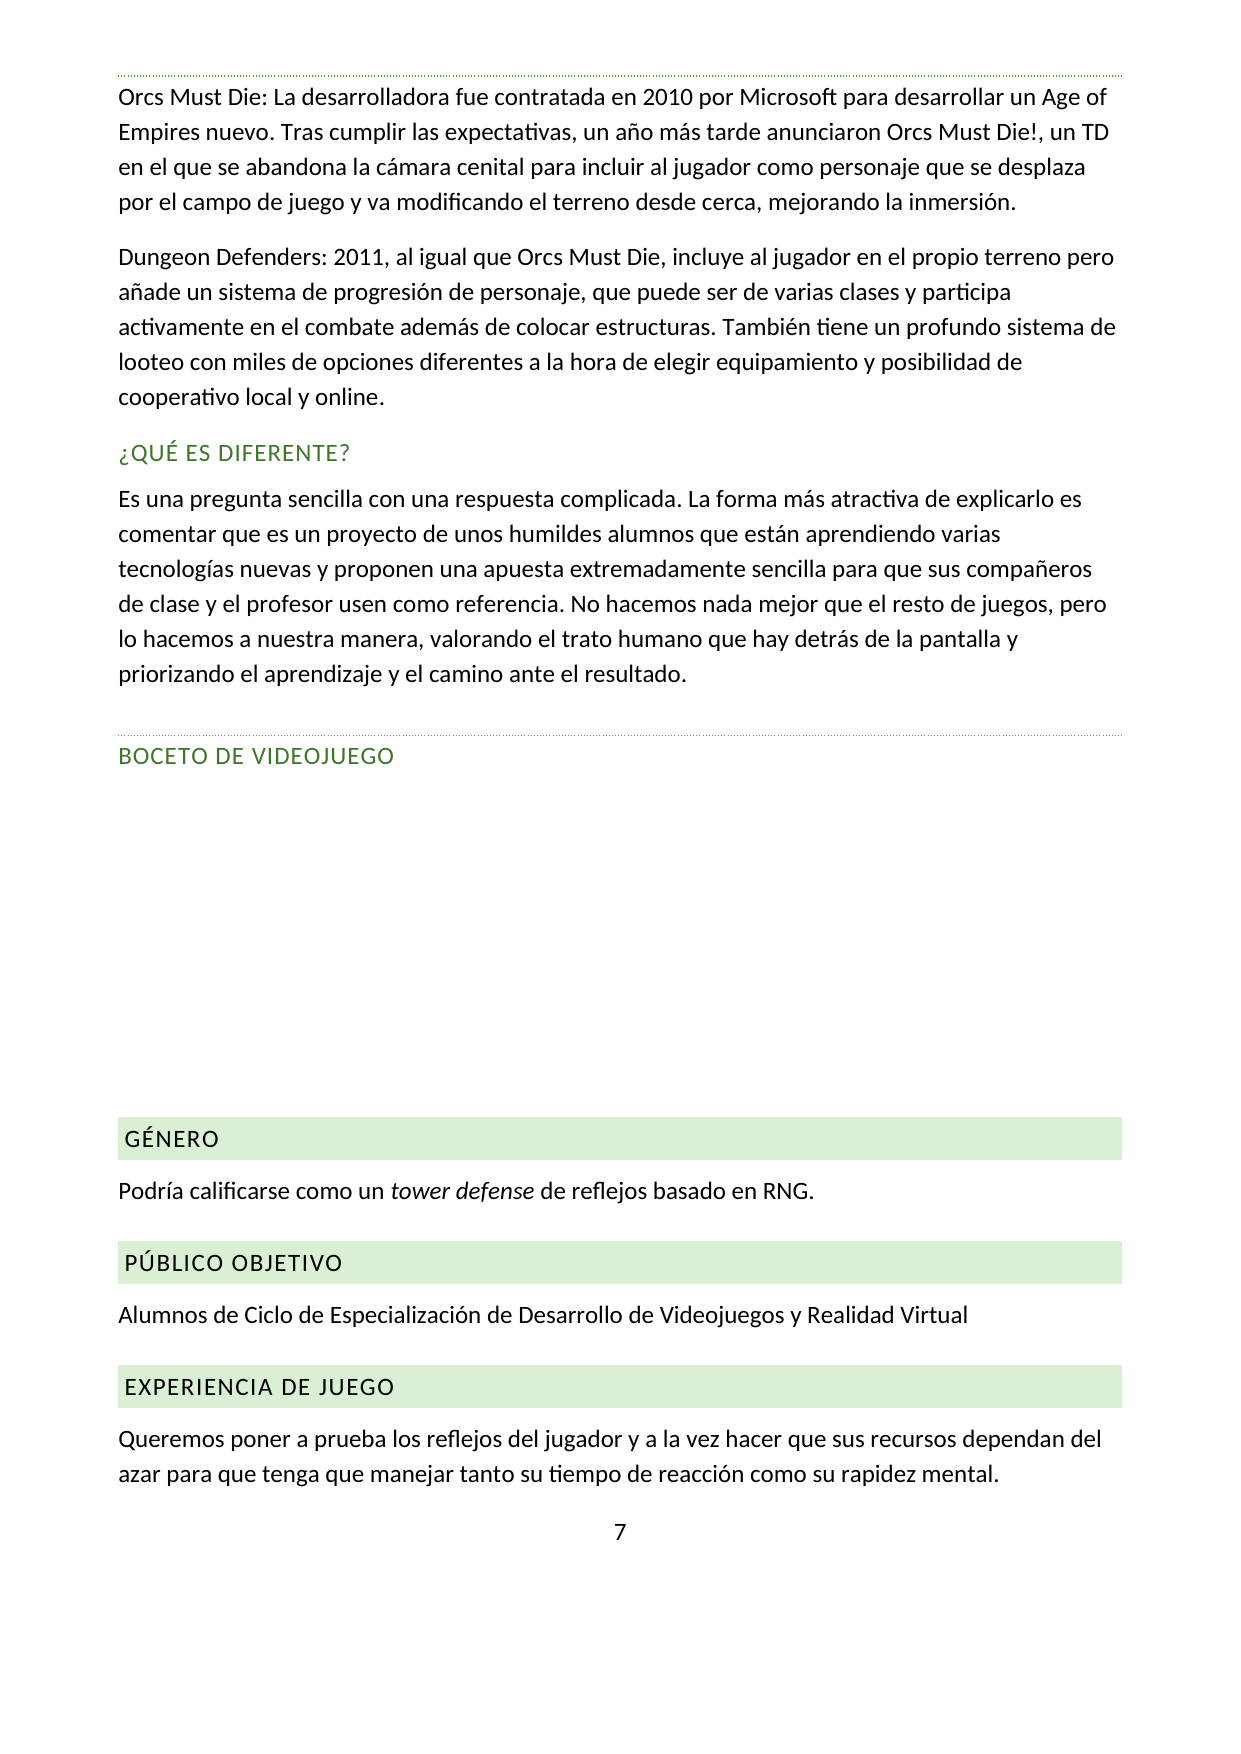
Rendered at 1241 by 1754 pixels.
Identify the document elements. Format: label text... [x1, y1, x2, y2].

subtitle Boceto de Videojuego [118, 734, 1122, 771]
subtitle Orcs Must Die: La desarrolladora fue contratada en 2010 por Microsoft para desarrollar un Age of Empires nuevo. Tras cumplir las expectativas, un año más tarde anunciaron Orcs Must Die!, un TD en el que se abandona la cámara cenital para incluir al jugador como personaje que se desplaza por el campo de juego y va modificando el terreno desde cerca, mejorando la inmersión. [118, 75, 1122, 216]
text Queremos poner a prueba los reflejos del jugador y a la vez hacer que sus recursos dependan del azar para que tenga que manejar tanto su tiempo de reacción como su rapidez mental. [118, 1423, 1122, 1489]
text Podría calificarse como un tower defense de reflejos basado en RNG. [118, 1175, 1122, 1205]
text Alumnos de Ciclo de Especialización de Desarrollo de Videojuegos y Realidad Virtual [118, 1299, 1122, 1329]
subtitle ¿Qué es diferente? [118, 432, 1122, 468]
subtitle Experiencia de Juego [124, 1371, 1116, 1402]
subtitle Género [124, 1123, 1116, 1154]
text Es una pregunta sencilla con una respuesta complicada. La forma más atractiva de explicarlo es comentar que es un proyecto de unos humildes alumnos que están aprendiendo varias tecnologías nuevas y proponen una apuesta extremadamente sencilla para que sus compañeros de clase y el profesor usen como referencia. No hacemos nada mejor que el resto de juegos, pero lo hacemos a nuestra manera, valorando el trato humano que hay detrás de la pantalla y priorizando el aprendizaje y el camino ante el resultado. [118, 483, 1122, 688]
subtitle Dungeon Defenders: 2011, al igual que Orcs Must Die, incluye al jugador en el propio terreno pero añade un sistema de progresión de personaje, que puede ser de varias clases y participa activamente en el combate además de colocar estructuras. También tiene un profundo sistema de looteo con miles de opciones diferentes a la hora de elegir equipamiento y posibilidad de cooperativo local y online. [118, 236, 1122, 412]
subtitle Público objetivo [124, 1247, 1116, 1278]
